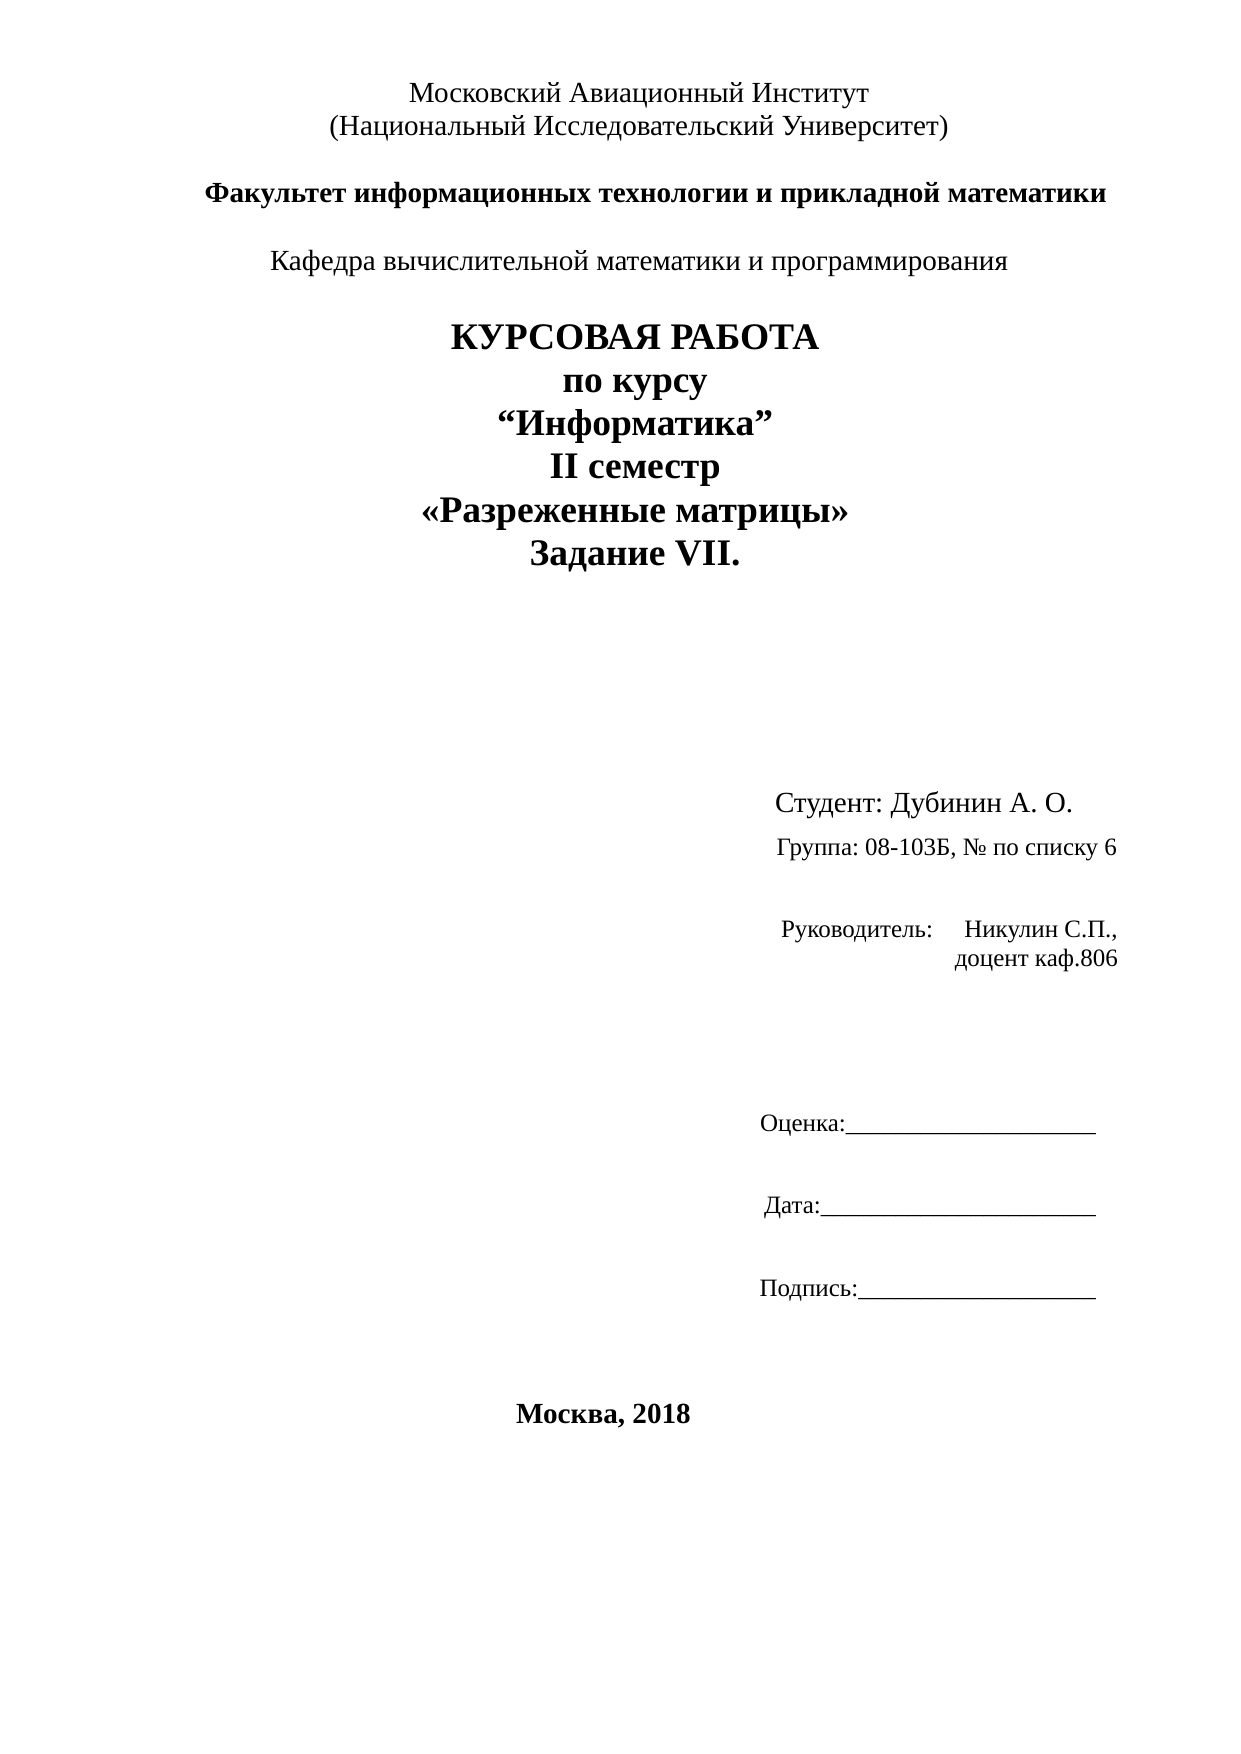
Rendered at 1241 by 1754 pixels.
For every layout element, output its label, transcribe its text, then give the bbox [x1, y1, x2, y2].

text Факультет информационных технологии и прикладной математики [118, 176, 1122, 209]
text КУРСОВАЯ РАБОТА [118, 314, 1122, 358]
text Оценка:____________________ [670, 1108, 1096, 1137]
text Руководитель: Никулин С.П., доцент каф.806 [672, 914, 1118, 972]
text «Разреженные матрицы» [118, 487, 1122, 530]
text II семестр [118, 444, 1122, 487]
text Студент: Дубинин А. О. [118, 786, 1088, 819]
text Подпись:___________________ [670, 1273, 1096, 1302]
text (Национальный Исследовательский Университет) [118, 108, 1122, 142]
text Москва, 2018 [118, 1397, 1088, 1430]
text Группа: 08-103Б, № по списку 6 [118, 832, 1118, 860]
text Московский Авиационный Институт [118, 75, 1122, 108]
text Кафедра вычислительной математики и программирования [118, 243, 1122, 276]
text Дата:______________________ [670, 1190, 1096, 1219]
text “Информатика” [118, 401, 1122, 444]
text Задание VII. [118, 530, 1122, 573]
text по курсу [118, 358, 1122, 401]
